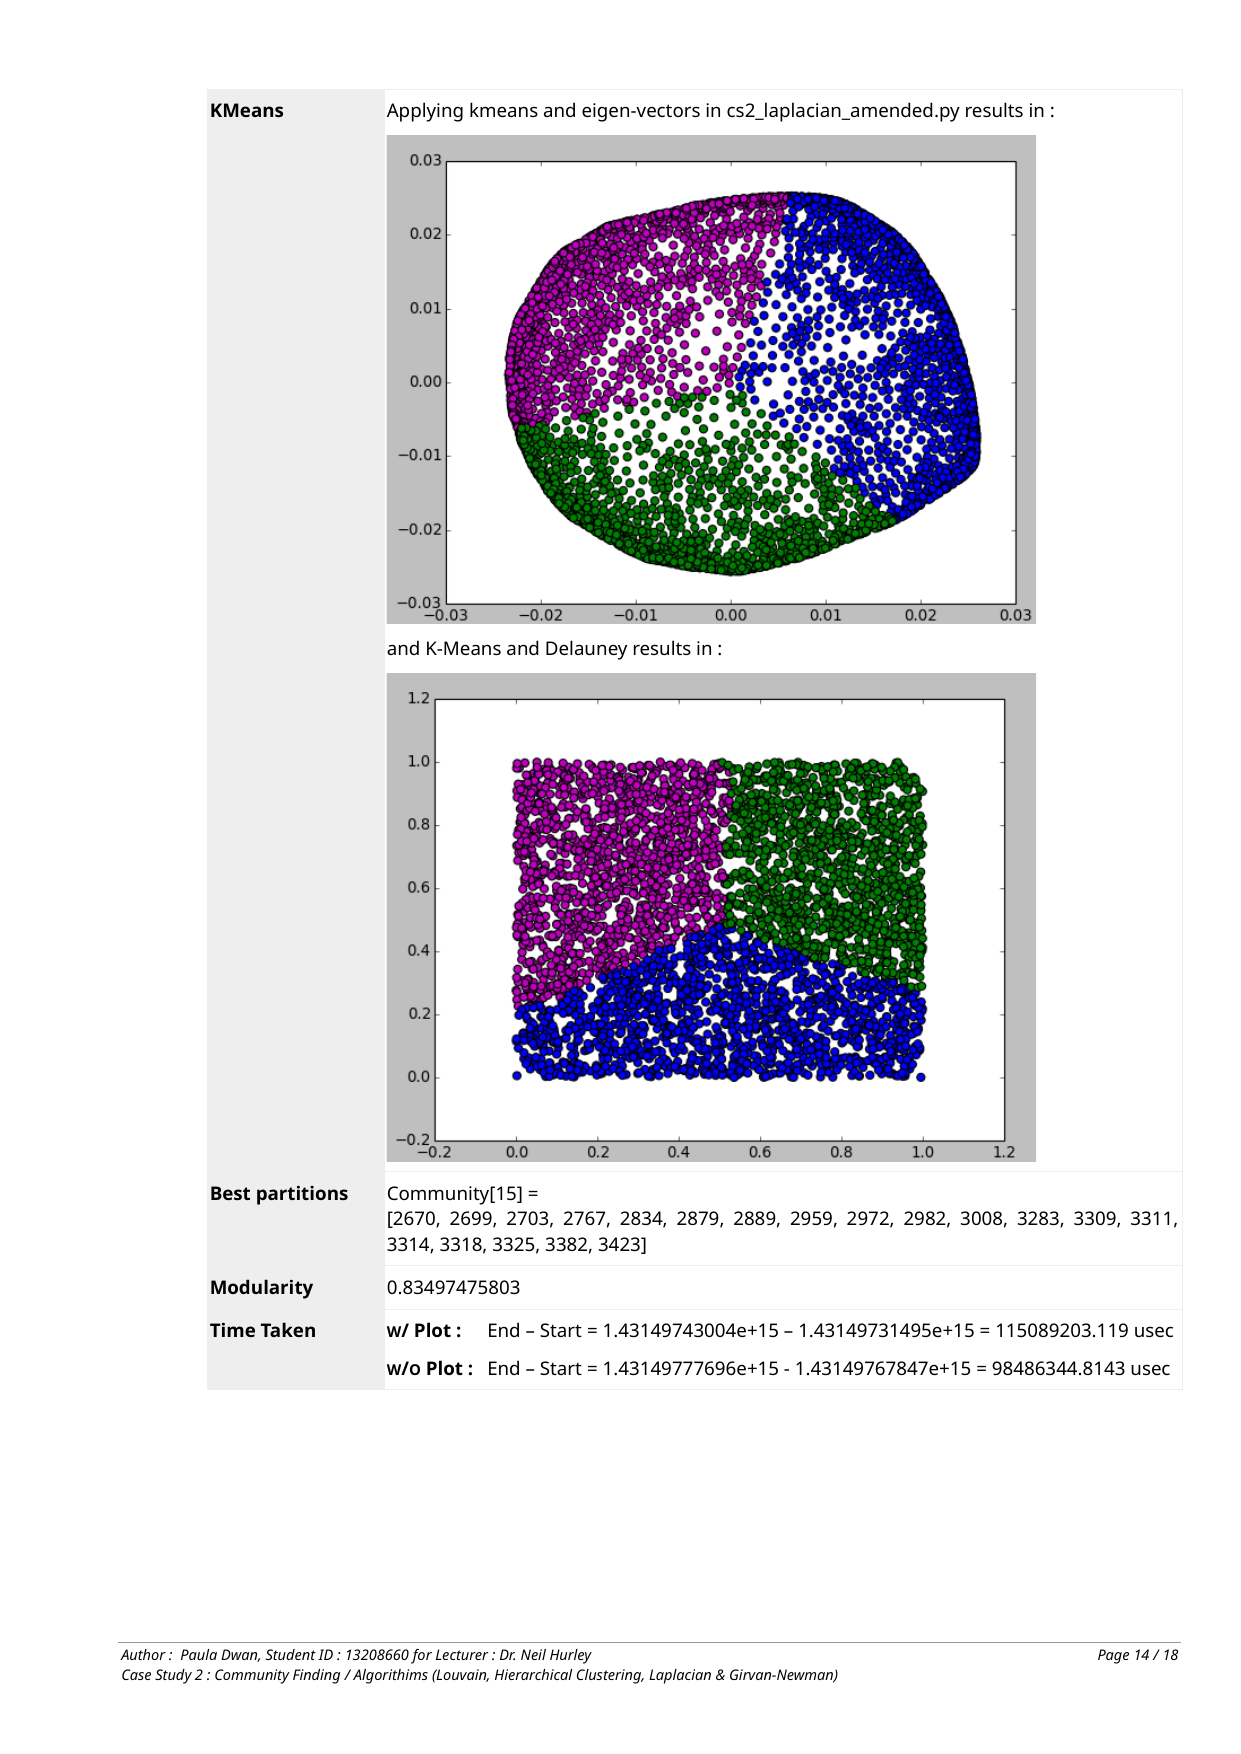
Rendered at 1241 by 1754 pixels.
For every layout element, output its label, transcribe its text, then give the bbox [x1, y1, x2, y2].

picture [386, 673, 1037, 1162]
table_cell w/ Plot : End – Start = 1.43149743004e+15 – 1.43149731495e+15 = 115089203.119 usec w/o Plot : End – Start = 1.43149777696e+15 - 1.43149767847e+15 = 98486344.8143 usec [385, 1310, 1182, 1389]
table_cell Modularity [208, 1266, 384, 1309]
table_cell Community[15] = [2670, 2699, 2703, 2767, 2834, 2879, 2889, 2959, 2972, 2982, 3008, 3283, 3309, 3311, 3314, 3318, 3325, 3382, 3423] [385, 1172, 1182, 1265]
table_cell 0.83497475803 [385, 1266, 1182, 1309]
table_cell Applying kmeans and eigen-vectors in cs2_laplacian_amended.py results in : and K-Means and Delauney results in : [385, 90, 1182, 1171]
table_cell Time Taken [208, 1310, 384, 1389]
table_cell Best partitions [208, 1172, 384, 1265]
table_cell KMeans [208, 90, 384, 1171]
picture [386, 135, 1037, 624]
